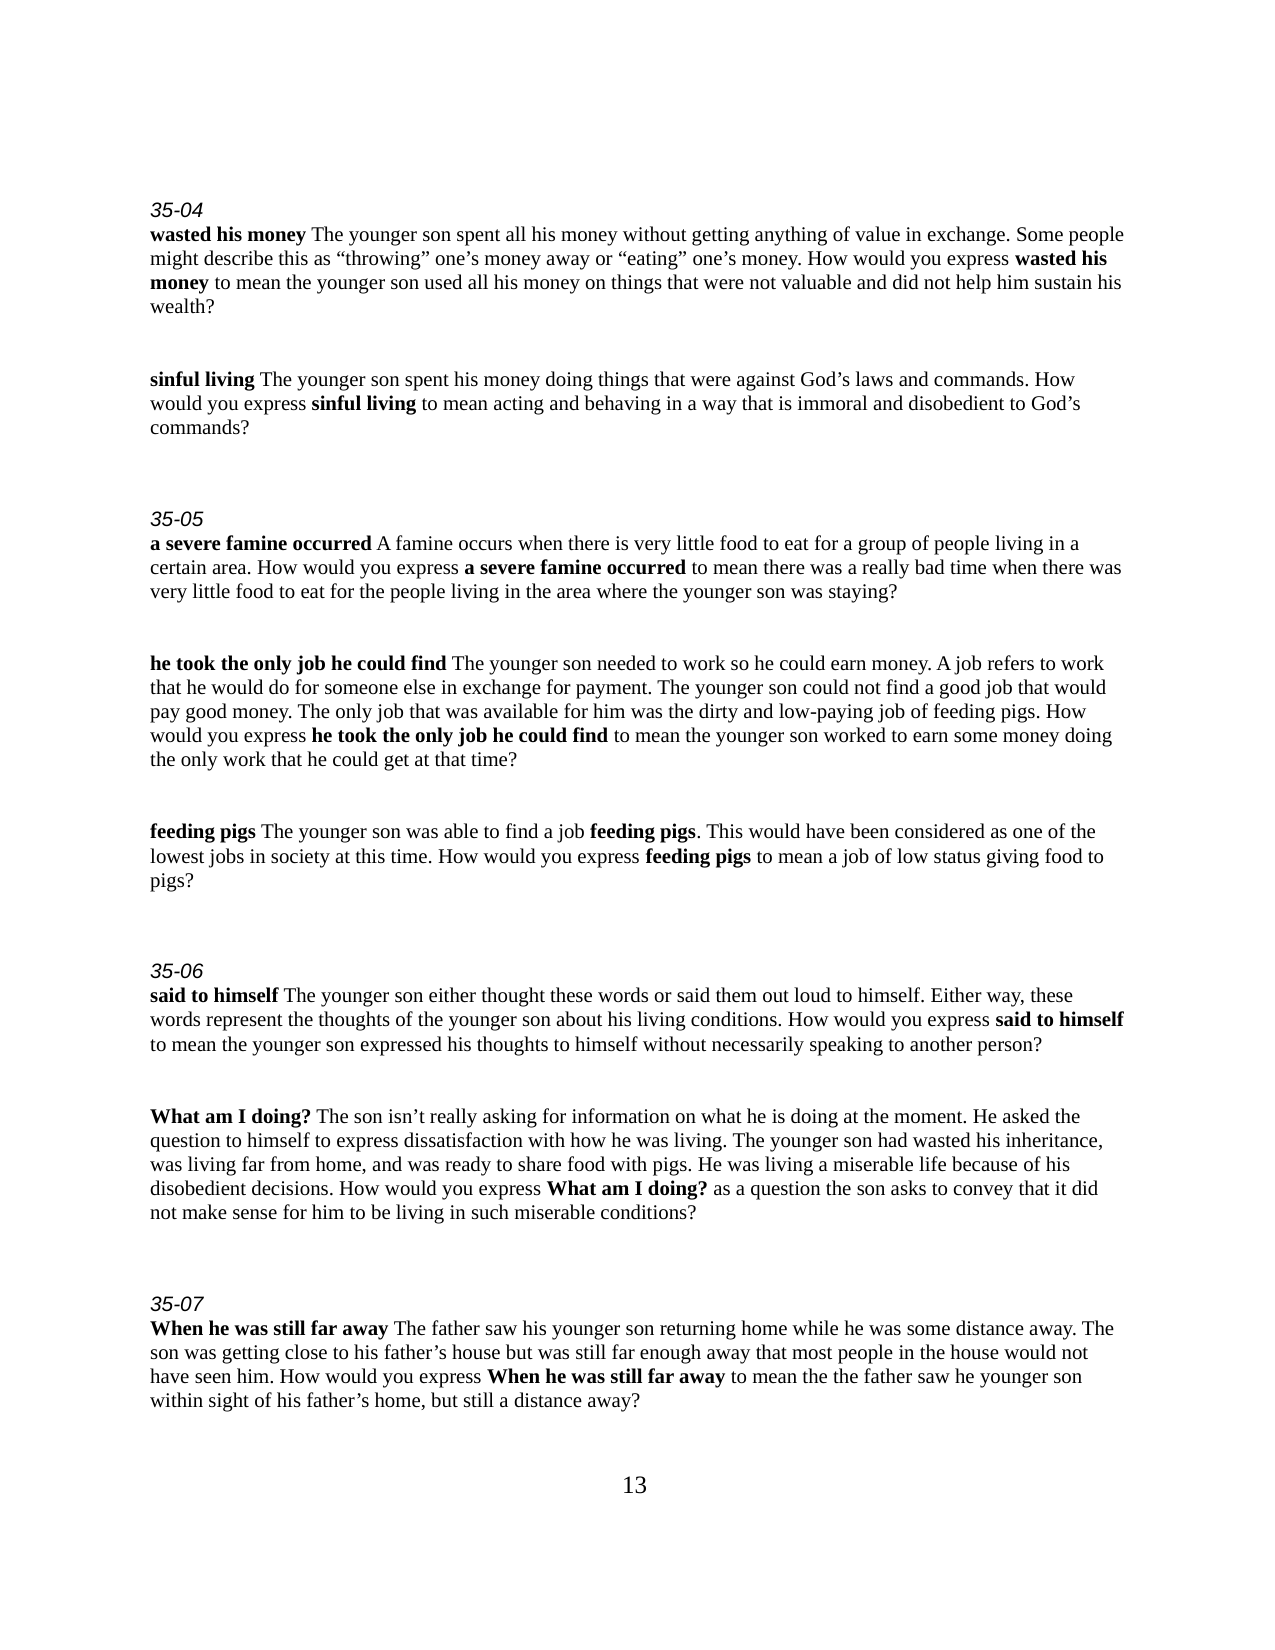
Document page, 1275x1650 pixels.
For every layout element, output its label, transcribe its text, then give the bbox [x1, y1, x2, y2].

text he took the only job he could find The younger son needed to work so he could earn money. A job refers to work that he would do for someone else in exchange for payment. The younger son could not find a good job that would pay good money. The only job that was available for him was the dirty and low-paying job of feeding pigs. How would you express he took the only job he could find to mean the younger son worked to earn some money doing the only work that he could get at that time? [150, 651, 1125, 771]
subtitle 35-07 [150, 1292, 1125, 1316]
text said to himself The younger son either thought these words or said them out loud to himself. Either way, these words represent the thoughts of the younger son about his living conditions. How would you express said to himself to mean the younger son expressed his thoughts to himself without necessarily speaking to another person? [150, 983, 1125, 1056]
text a severe famine occurred A famine occurs when there is very little food to eat for a group of people living in a certain area. How would you express a severe famine occurred to mean there was a really bad time when there was very little food to eat for the people living in the area where the younger son was staying? [150, 531, 1125, 603]
text sinful living The younger son spent his money doing things that were against God’s laws and commands. How would you express sinful living to mean acting and behaving in a way that is immoral and disobedient to God’s commands? [150, 367, 1125, 439]
subtitle 35-05 [150, 507, 1125, 531]
text What am I doing? The son isn’t really asking for information on what he is doing at the moment. He asked the question to himself to express dissatisfaction with how he was living. The younger son had wasted his inheritance, was living far from home, and was ready to share food with pigs. He was living a miserable life because of his disobedient decisions. How would you express What am I doing? as a question the son asks to convey that it did not make sense for him to be living in such miserable conditions? [150, 1104, 1125, 1224]
subtitle 35-06 [150, 959, 1125, 983]
text wasted his money The younger son spent all his money without getting anything of value in exchange. Some people might describe this as “throwing” one’s money away or “eating” one’s money. How would you express wasted his money to mean the younger son used all his money on things that were not valuable and did not help him sustain his wealth? [150, 222, 1125, 318]
subtitle 35-04 [150, 198, 1125, 222]
text feeding pigs The younger son was able to find a job feeding pigs. This would have been considered as one of the lowest jobs in society at this time. How would you express feeding pigs to mean a job of low status giving food to pigs? [150, 819, 1125, 892]
text When he was still far away The father saw his younger son returning home while he was some distance away. The son was getting close to his father’s house but was still far enough away that most people in the house would not have seen him. How would you express When he was still far away to mean the the father saw he younger son within sight of his father’s home, but still a distance away? [150, 1316, 1125, 1412]
